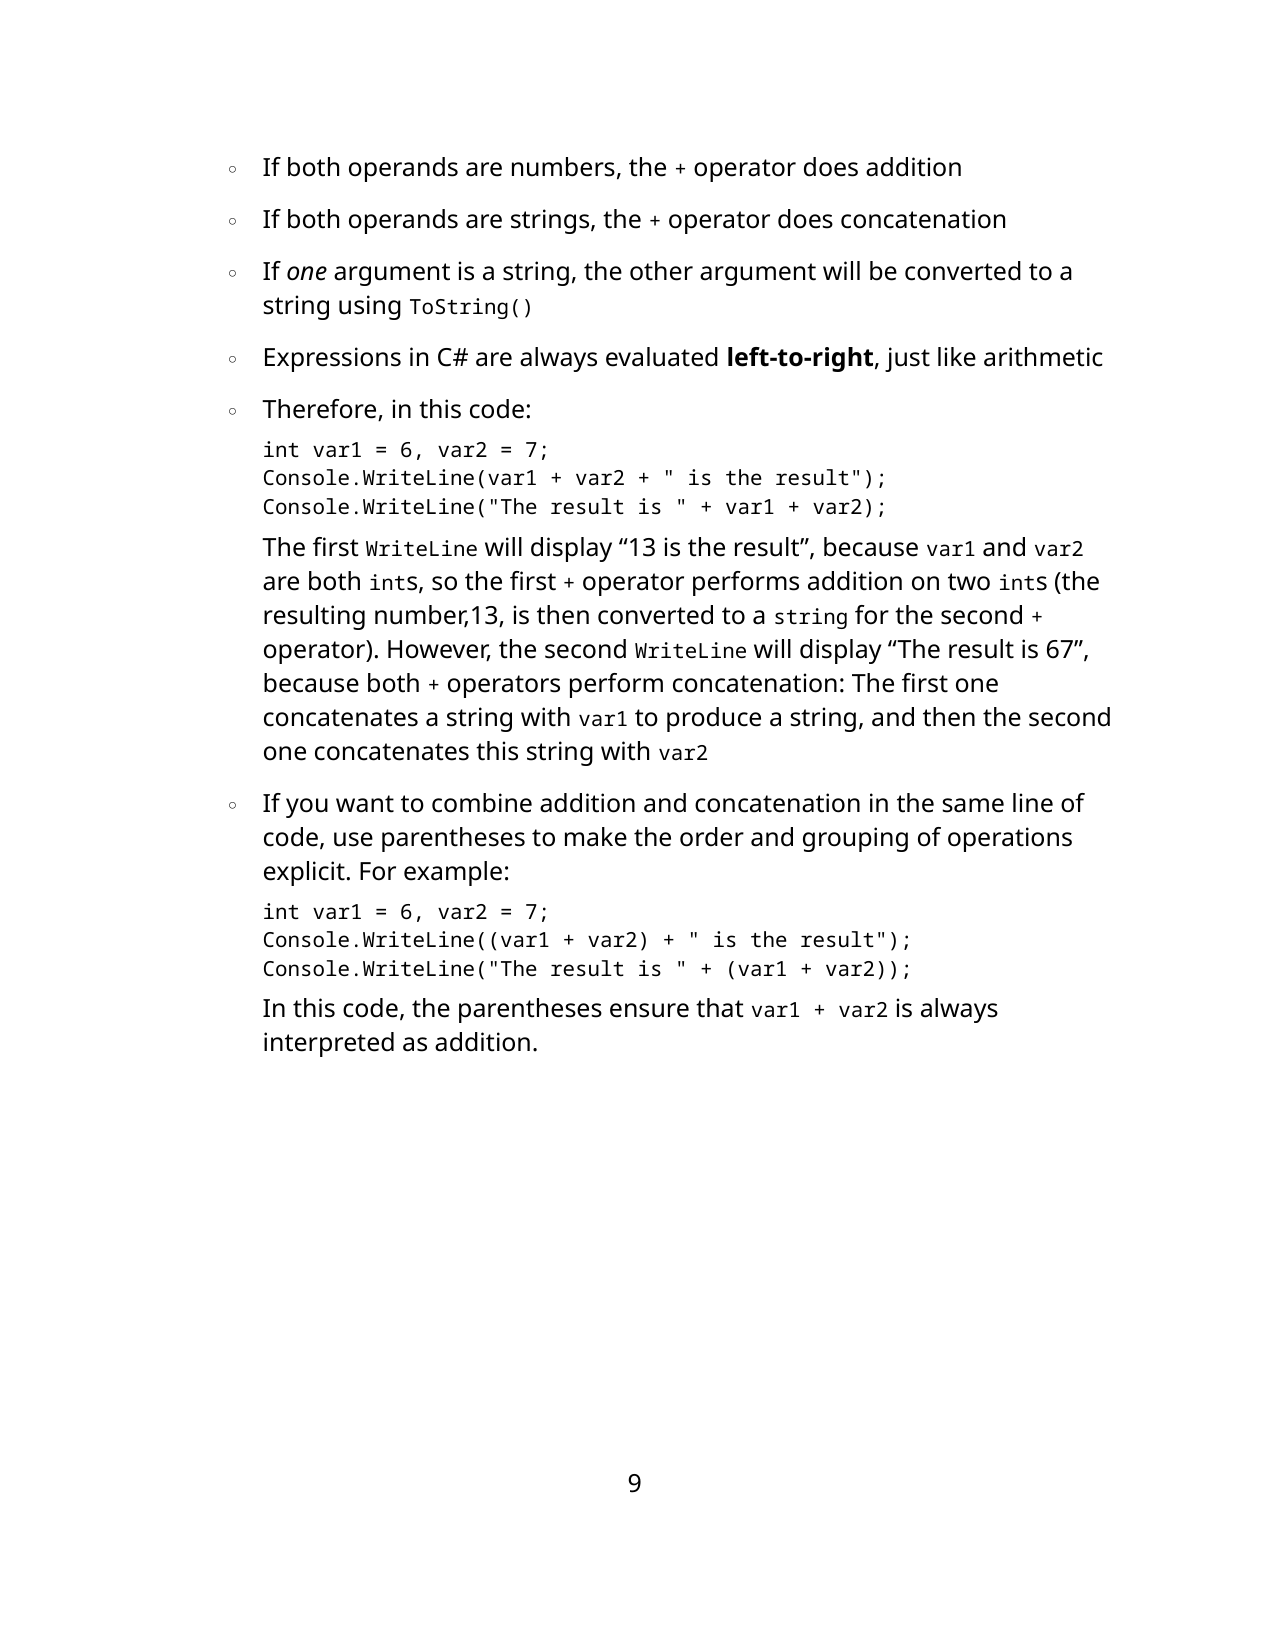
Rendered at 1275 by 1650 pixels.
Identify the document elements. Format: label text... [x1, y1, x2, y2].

list The first WriteLine will display “13 is the result”, because var1 and var2 are both ints, so the first + operator performs addition on two ints (the resulting number,13, is then converted to a string for the second + operator). However, the second WriteLine will display “The result is 67”, because both + operators perform concatenation: The first one concatenates a string with var1 to produce a string, and then the second one concatenates this string with var2 [225, 529, 1125, 768]
list If one argument is a string, the other argument will be converted to a string using ToString() [225, 254, 1125, 322]
list Console.WriteLine((var1 + var2) + " is the result"); [225, 925, 1125, 954]
list Therefore, in this code: [225, 392, 1125, 426]
list If both operands are strings, the + operator does concatenation [225, 202, 1125, 236]
list In this code, the parentheses ensure that var1 + var2 is always interpreted as addition. [225, 991, 1125, 1059]
list int var1 = 6, var2 = 7; [225, 435, 1125, 463]
list int var1 = 6, var2 = 7; [225, 897, 1125, 925]
list Console.WriteLine(var1 + var2 + " is the result"); [225, 463, 1125, 492]
list Console.WriteLine("The result is " + (var1 + var2)); [225, 954, 1125, 982]
list If you want to combine addition and concatenation in the same line of code, use parentheses to make the order and grouping of operations explicit. For example: [225, 786, 1125, 888]
list Expressions in C# are always evaluated left-to-right, just like arithmetic [225, 340, 1125, 374]
list Console.WriteLine("The result is " + var1 + var2); [225, 492, 1125, 520]
list If both operands are numbers, the + operator does addition [225, 150, 1125, 184]
